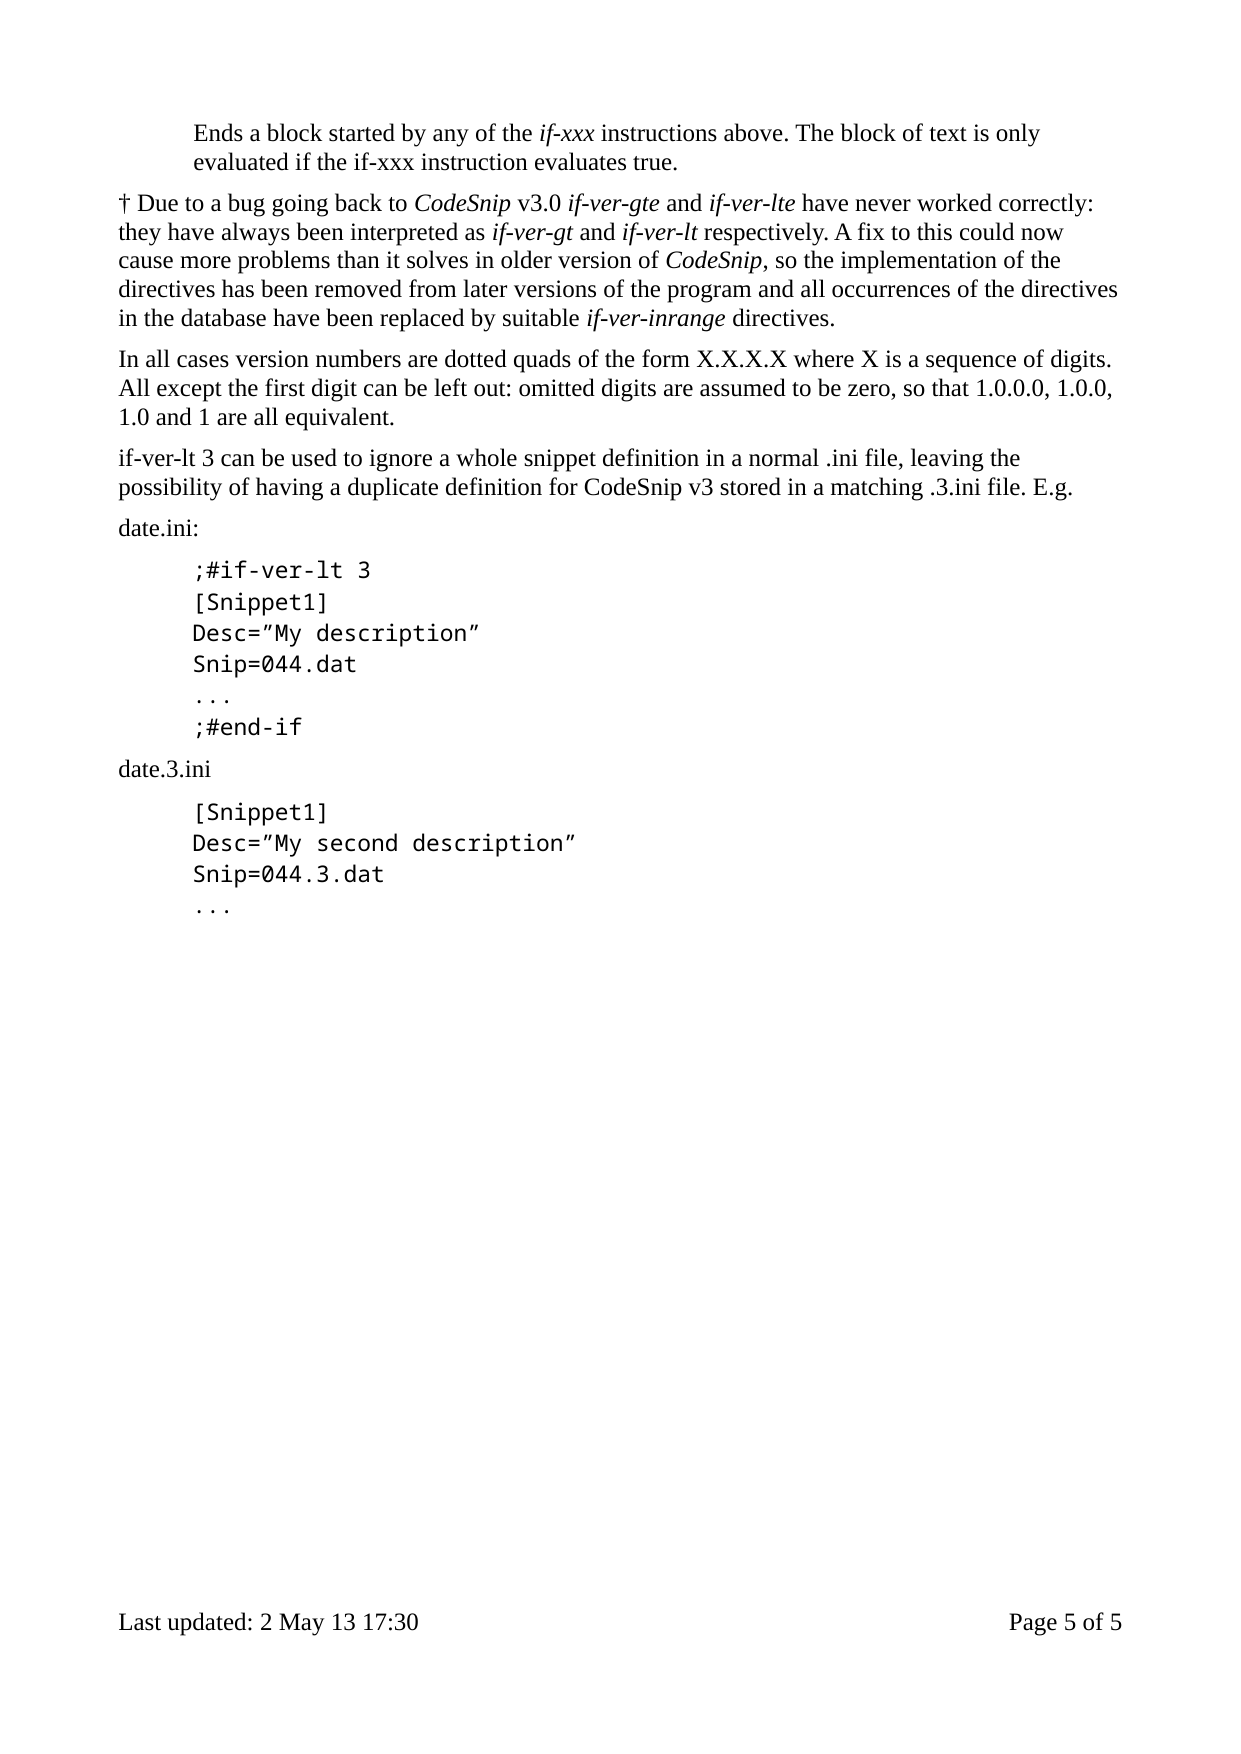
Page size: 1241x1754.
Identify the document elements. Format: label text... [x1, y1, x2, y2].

text ;#if-ver-lt 3 [192, 554, 1122, 586]
text ... [192, 679, 1122, 711]
text Snip=044.3.dat [192, 858, 1122, 889]
text date.3.ini [118, 754, 1122, 783]
text date.ini: [118, 513, 1122, 542]
text [Snippet1] [192, 796, 1122, 827]
text ;#end-if [192, 711, 1122, 742]
text ... [192, 889, 1122, 921]
text Desc=”My description” [192, 617, 1122, 648]
text In all cases version numbers are dotted quads of the form X.X.X.X where X is a sequence of digits. All except the first digit can be left out: omitted digits are assumed to be zero, so that 1.0.0.0, 1.0.0, 1.0 and 1 are all equivalent. [118, 344, 1122, 431]
list end-if Ends a block started by any of the if-xxx instructions above. The block of text is only evaluated if the if-xxx instruction evaluates true. [156, 118, 1122, 176]
text if-ver-lt 3 can be used to ignore a whole snippet definition in a normal .ini file, leaving the possibility of having a duplicate definition for CodeSnip v3 stored in a matching .3.ini file. E.g. [118, 443, 1122, 501]
text [Snippet1] [192, 586, 1122, 617]
text Snip=044.dat [192, 648, 1122, 679]
text Desc=”My second description” [192, 827, 1122, 858]
text † Due to a bug going back to CodeSnip v3.0 if-ver-gte and if-ver-lte have never worked correctly: they have always been interpreted as if-ver-gt and if-ver-lt respectively. A fix to this could now cause more problems than it solves in older version of CodeSnip, so the implementation of the directives has been removed from later versions of the program and all occurrences of the directives in the database have been replaced by suitable if-ver-inrange directives. [118, 188, 1122, 332]
